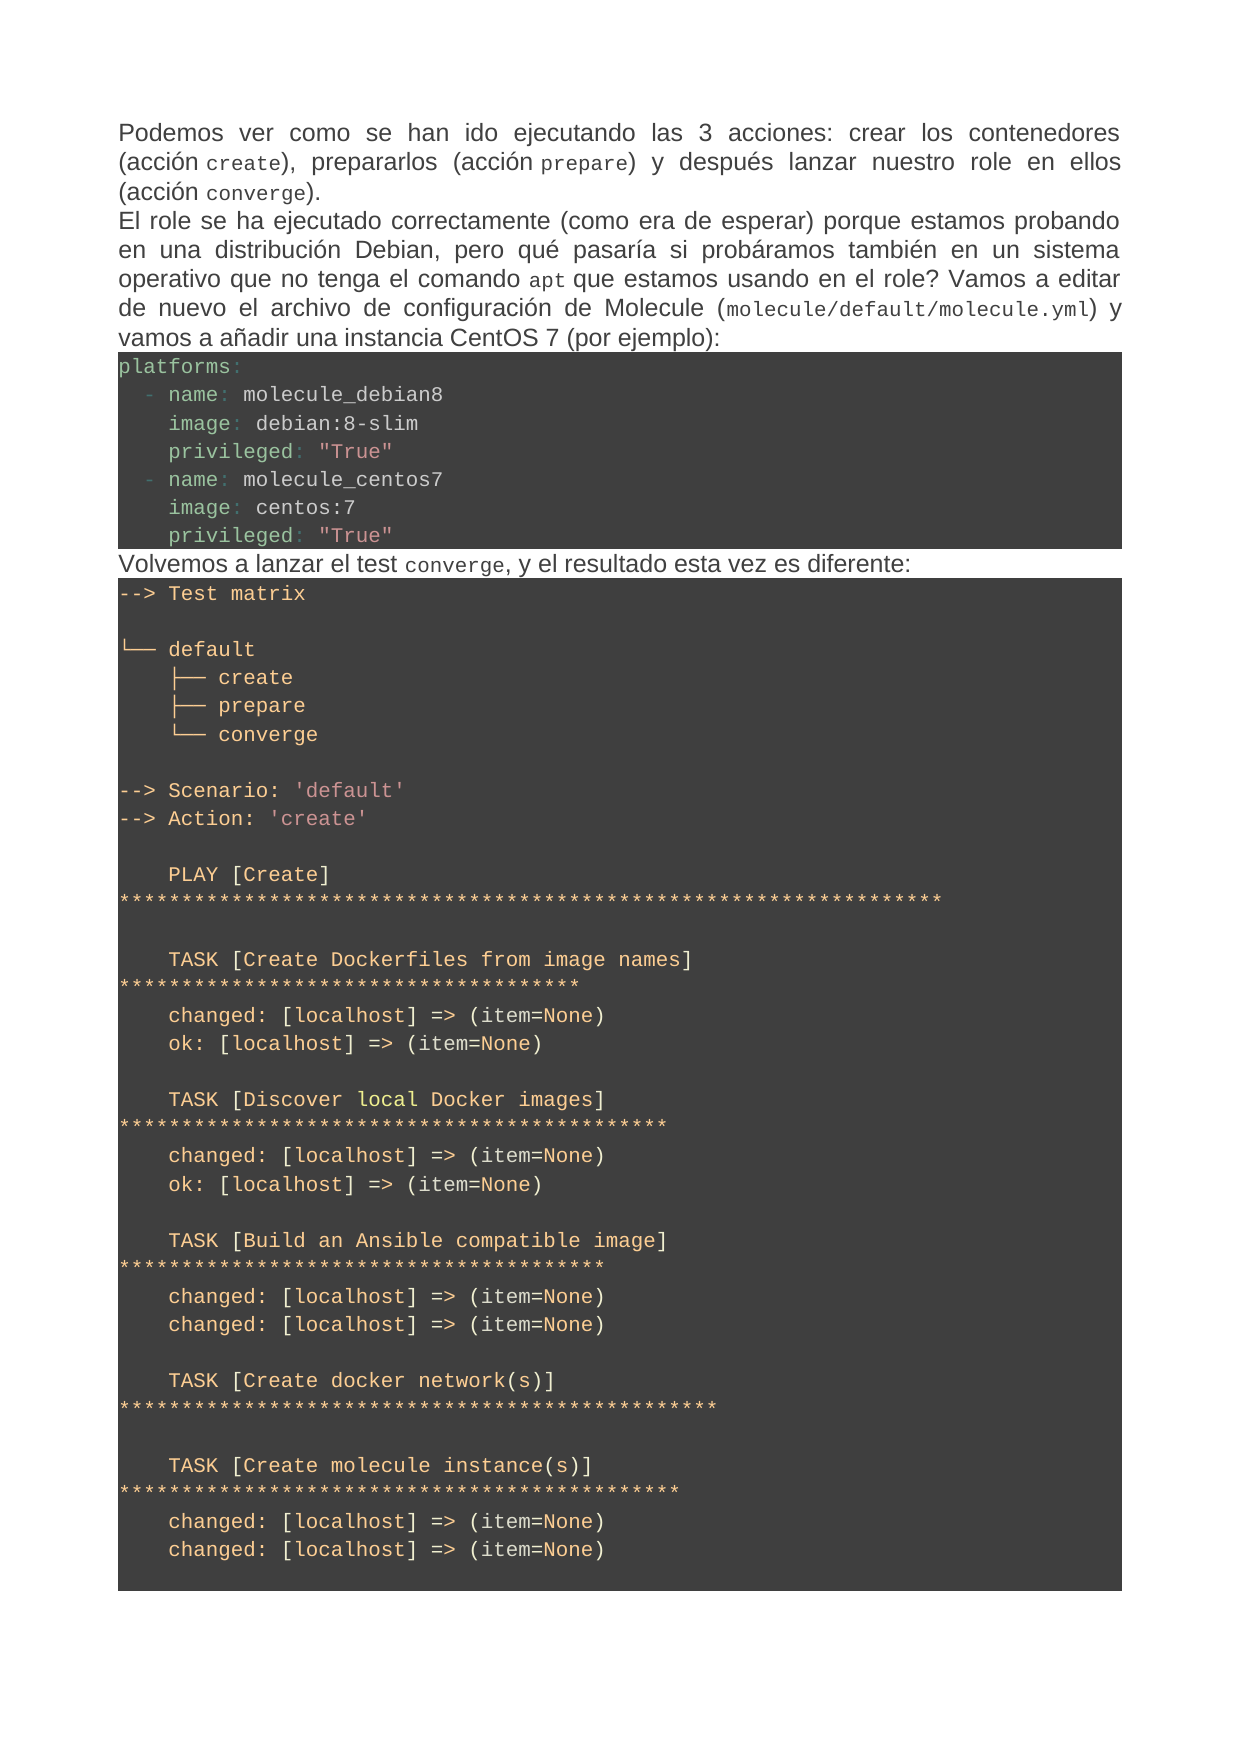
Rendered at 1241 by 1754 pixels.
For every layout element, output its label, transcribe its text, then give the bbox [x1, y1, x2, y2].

text ├── prepare [118, 691, 1122, 719]
text ok: [localhost] => (item=None) [118, 1169, 1122, 1197]
text Volvemos a lanzar el test converge, y el resultado esta vez es diferente: [118, 549, 1122, 578]
text --> Action: 'create' [118, 803, 1122, 832]
text changed: [localhost] => (item=None) [118, 1507, 1122, 1535]
text changed: [localhost] => (item=None) [118, 1141, 1122, 1169]
text TASK [Create molecule instance(s)] ********************************************* [118, 1450, 1122, 1507]
text --> Scenario: 'default' [118, 775, 1122, 803]
text changed: [localhost] => (item=None) [118, 1535, 1122, 1563]
text Podemos ver como se han ido ejecutando las 3 acciones: crear los contenedores (acción create), prepararlos (acción prepare) y después lanzar nuestro role en ellos (acción converge). [118, 118, 1122, 206]
text └── converge [118, 719, 1122, 747]
text ok: [localhost] => (item=None) [118, 1028, 1122, 1057]
text TASK [Build an Ansible compatible image] *************************************** [118, 1225, 1122, 1282]
text privileged: "True" [118, 521, 1122, 549]
text privileged: "True" [118, 436, 1122, 464]
text image: centos:7 [118, 492, 1122, 521]
text --> Test matrix [118, 578, 1122, 607]
text └── default [118, 635, 1122, 663]
text ├── create [118, 663, 1122, 691]
text TASK [Discover local Docker images] ******************************************** [118, 1085, 1122, 1141]
text - name: molecule_debian8 [118, 380, 1122, 408]
text changed: [localhost] => (item=None) [118, 1310, 1122, 1338]
text platforms: [118, 352, 1122, 380]
text changed: [localhost] => (item=None) [118, 1282, 1122, 1310]
text TASK [Create Dockerfiles from image names] ************************************* [118, 944, 1122, 1000]
text TASK [Create docker network(s)] ************************************************ [118, 1366, 1122, 1422]
text - name: molecule_centos7 [118, 464, 1122, 492]
text El role se ha ejecutado correctamente (como era de esperar) porque estamos probando en una distribución Debian, pero qué pasaría si probáramos también en un sistema operativo que no tenga el comando apt que estamos usando en el role? Vamos a editar de nuevo el archivo de configuración de Molecule (molecule/default/molecule.yml) y vamos a añadir una instancia CentOS 7 (por ejemplo): [118, 206, 1122, 352]
text PLAY [Create] ****************************************************************** [118, 860, 1122, 916]
text changed: [localhost] => (item=None) [118, 1000, 1122, 1028]
text image: debian:8-slim [118, 408, 1122, 436]
